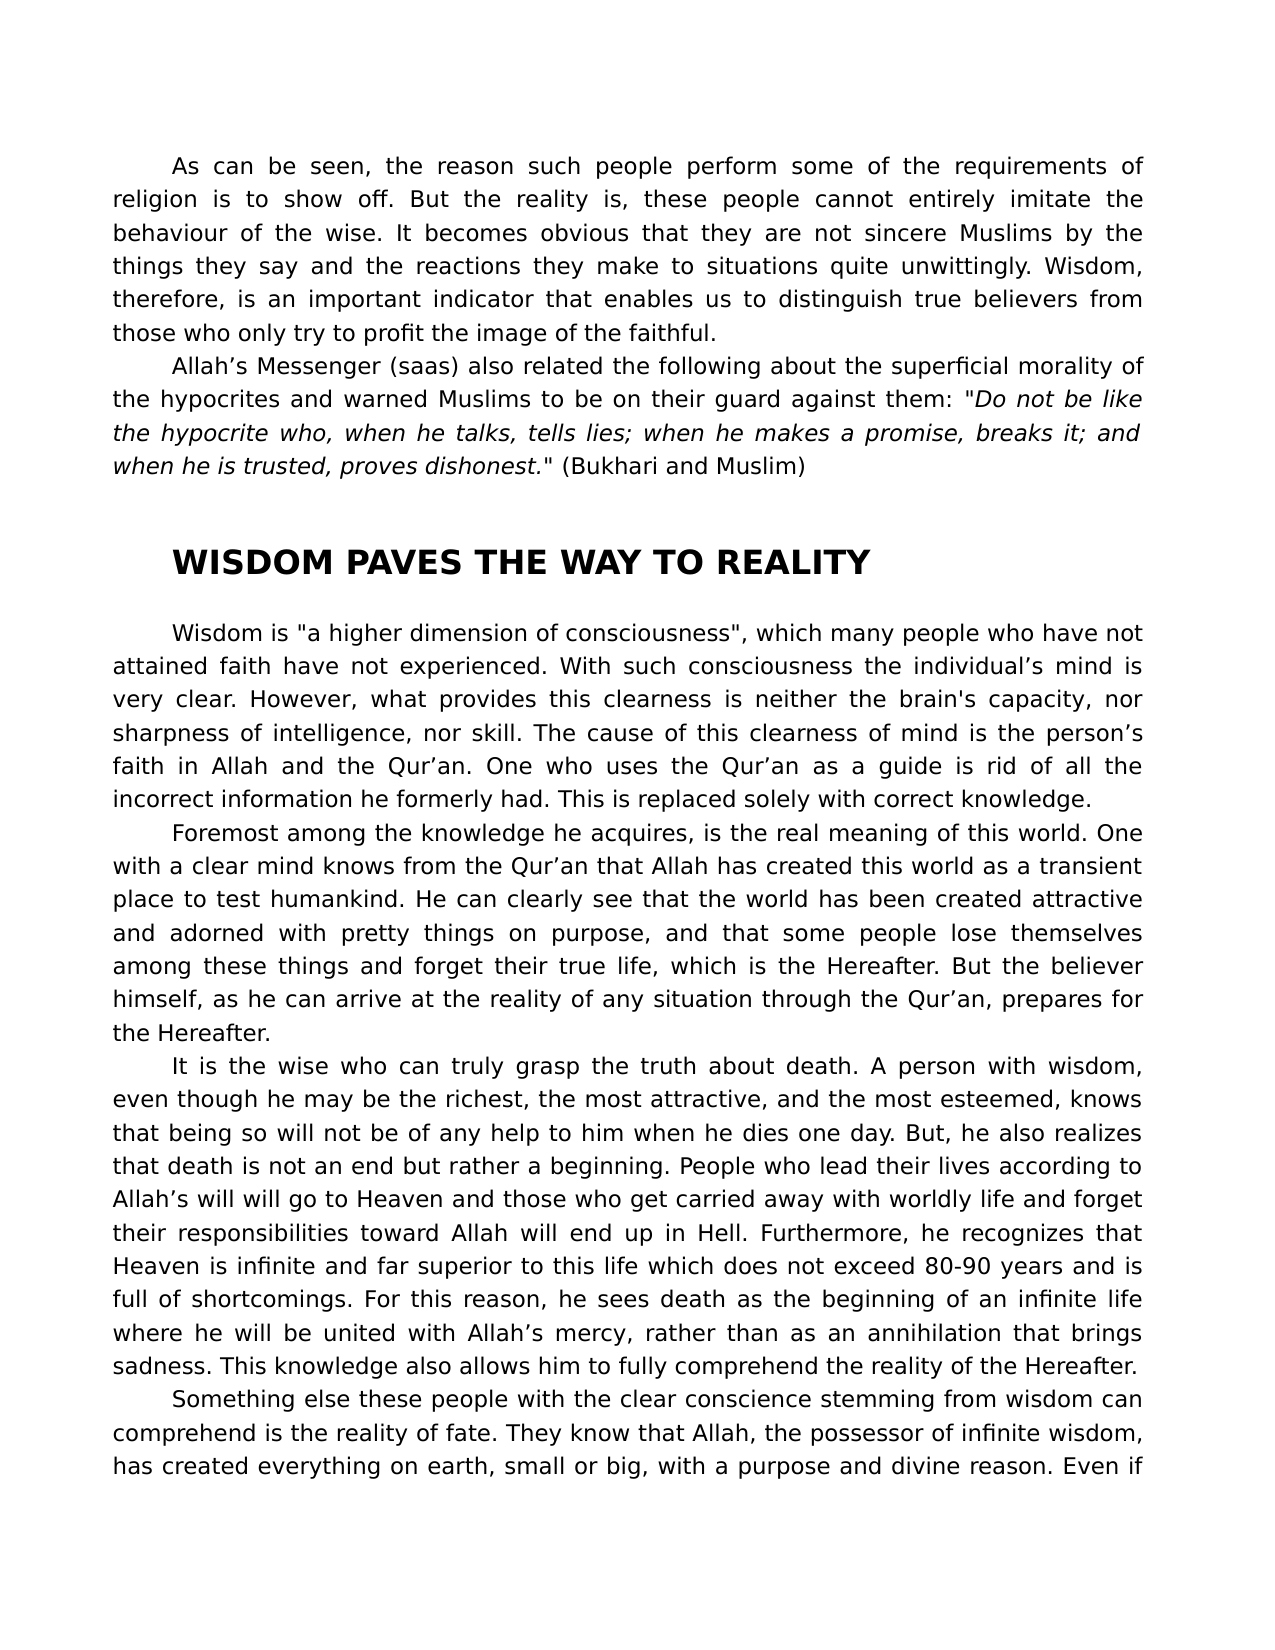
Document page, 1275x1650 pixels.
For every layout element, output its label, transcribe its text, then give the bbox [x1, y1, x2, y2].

text As can be seen, the reason such people perform some of the requirements of religion is to show off. But the reality is, these people cannot entirely imitate the behaviour of the wise. It becomes obvious that they are not sincere Muslims by the things they say and the reactions they make to situations quite unwittingly. Wisdom, therefore, is an important indicator that enables us to distinguish true believers from those who only try to profit the image of the faithful. [112, 148, 1145, 348]
text Something else these people with the clear conscience stemming from wisdom can comprehend is the reality of fate. They know that Allah, the possessor of infinite wisdom, has created everything on earth, small or big, with a purpose and divine reason. Even if [112, 1381, 1145, 1481]
text Wisdom is "a higher dimension of consciousness", which many people who have not attained faith have not experienced. With such consciousness the individual’s mind is very clear. However, what provides this clearness is neither the brain's capacity, nor sharpness of intelligence, nor skill. The cause of this clearness of mind is the person’s faith in Allah and the Qur’an. One who uses the Qur’an as a guide is rid of all the incorrect information he formerly had. This is replaced solely with correct knowledge. [112, 614, 1145, 814]
text WISDOM PAVES THE WAY TO REALITY [112, 548, 1145, 581]
text Allah’s Messenger (saas) also related the following about the superficial morality of the hypocrites and warned Muslims to be on their guard against them: "Do not be like the hypocrite who, when he talks, tells lies; when he makes a promise, breaks it; and when he is trusted, proves dishonest." (Bukhari and Muslim) [112, 348, 1145, 481]
text Foremost among the knowledge he acquires, is the real meaning of this world. One with a clear mind knows from the Qur’an that Allah has created this world as a transient place to test humankind. He can clearly see that the world has been created attractive and adorned with pretty things on purpose, and that some people lose themselves among these things and forget their true life, which is the Hereafter. But the believer himself, as he can arrive at the reality of any situation through the Qur’an, prepares for the Hereafter. [112, 814, 1145, 1048]
text It is the wise who can truly grasp the truth about death. A person with wisdom, even though he may be the richest, the most attractive, and the most esteemed, knows that being so will not be of any help to him when he dies one day. But, he also realizes that death is not an end but rather a beginning. People who lead their lives according to Allah’s will will go to Heaven and those who get carried away with worldly life and forget their responsibilities toward Allah will end up in Hell. Furthermore, he recognizes that Heaven is infinite and far superior to this life which does not exceed 80-90 years and is full of shortcomings. For this reason, he sees death as the beginning of an infinite life where he will be united with Allah’s mercy, rather than as an annihilation that brings sadness. This knowledge also allows him to fully comprehend the reality of the Hereafter. [112, 1048, 1145, 1381]
